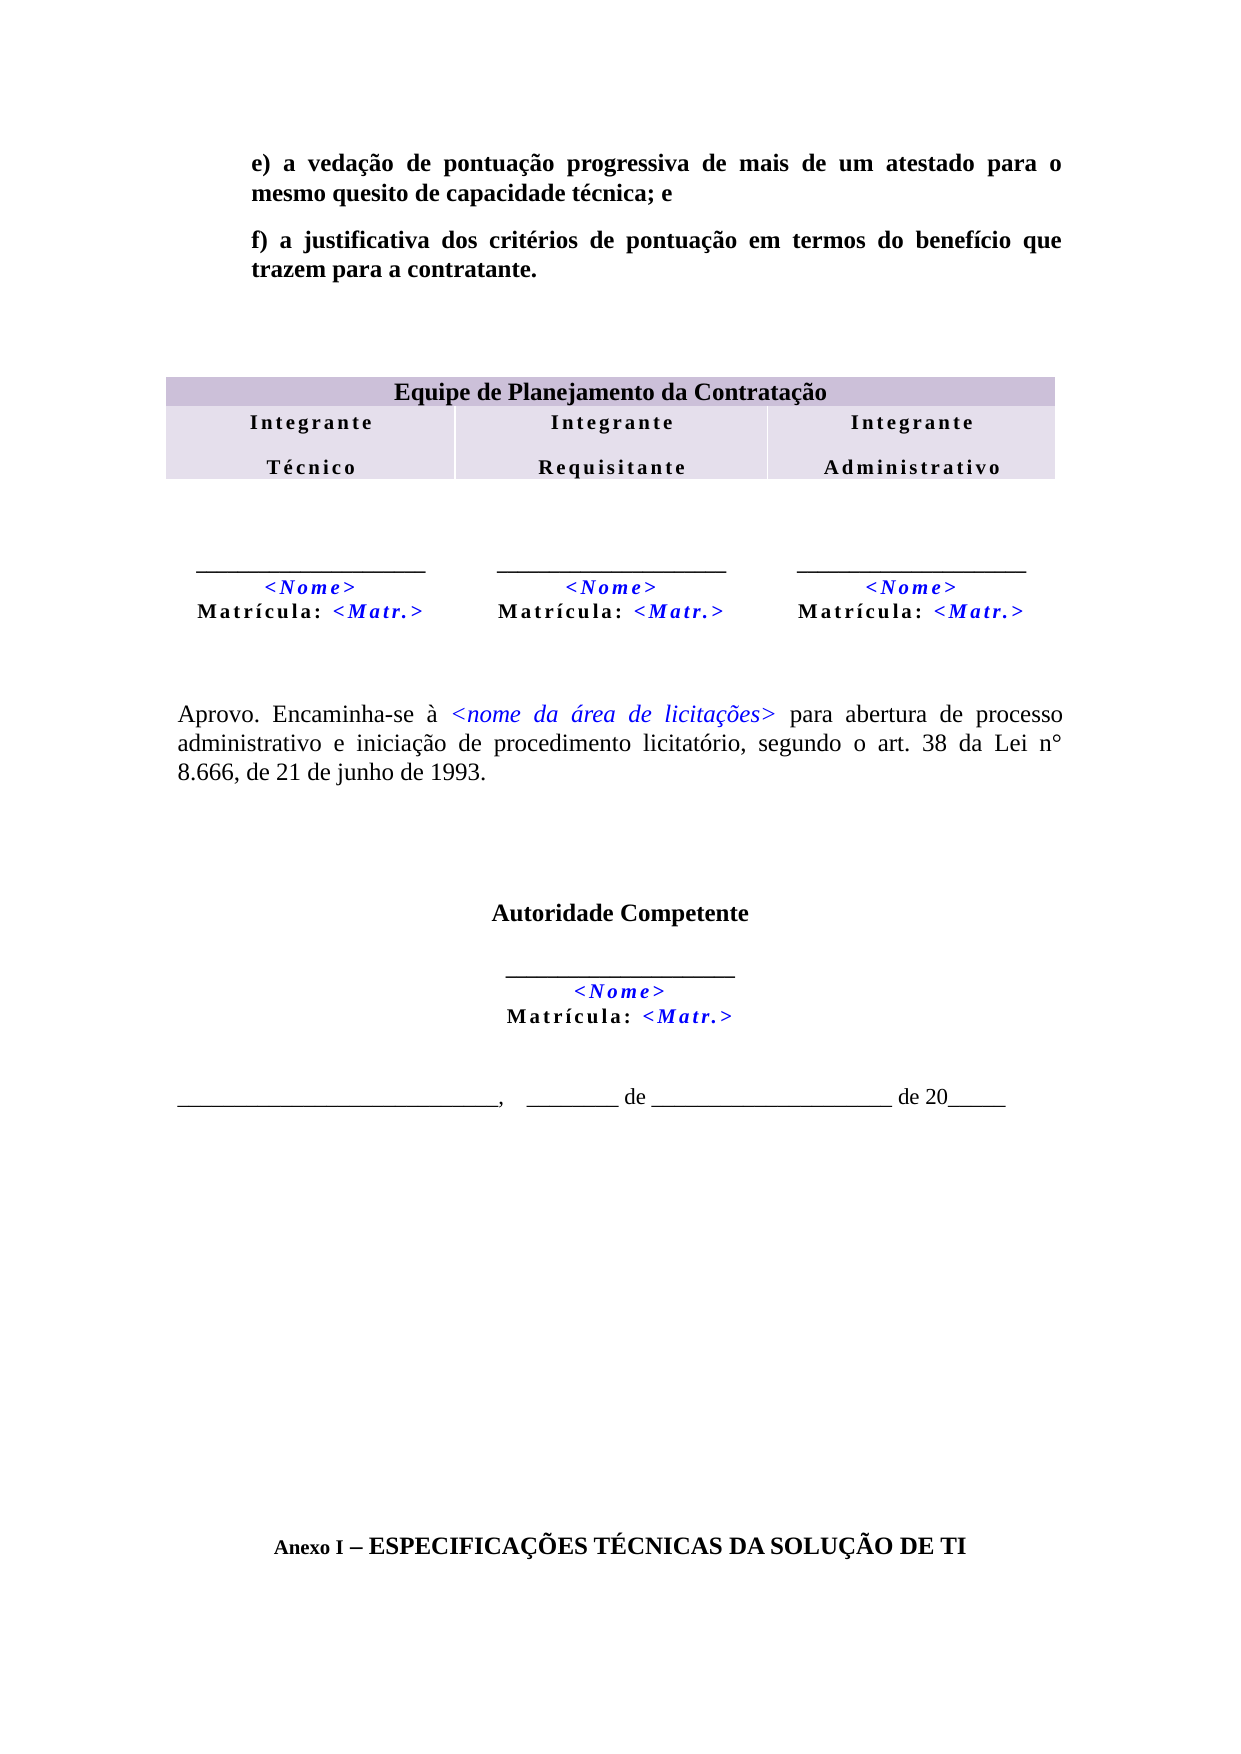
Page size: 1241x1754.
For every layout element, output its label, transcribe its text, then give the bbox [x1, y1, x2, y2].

table_cell Integrante Requisitante [456, 406, 767, 479]
text ____________________________, ________ de _____________________ de 20_____ [177, 1083, 1063, 1109]
text Matrícula: <Matr.> [177, 1003, 1063, 1028]
table_cell ______________________ <Nome> Matrícula: <Matr.> [166, 479, 455, 623]
text ______________________ [177, 955, 1063, 979]
table_header Equipe de Planejamento da Contratação [166, 377, 1055, 406]
table_cell ______________________ <Nome> Matrícula: <Matr.> [455, 479, 768, 623]
table_cell Integrante Técnico [166, 406, 454, 479]
text e) a vedação de pontuação progressiva de mais de um atestado para o mesmo quesito de capacidade técnica; e [251, 148, 1063, 207]
text Autoridade Competente [177, 898, 1063, 927]
text Aprovo. Encaminha-se à <nome da área de licitações> para abertura de processo administrativo e iniciação de procedimento licitatório, segundo o art. 38 da Lei n° 8.666, de 21 de junho de 1993. [177, 699, 1063, 785]
text f) a justificativa dos critérios de pontuação em termos do benefício que trazem para a contratante. [251, 224, 1063, 283]
table_cell Integrante Administrativo [768, 406, 1055, 479]
text Anexo I – ESPECIFICAÇÕES TÉCNICAS DA SOLUÇÃO DE TI [177, 1530, 1063, 1559]
text <Nome> [177, 979, 1063, 1003]
table_cell ______________________ <Nome> Matrícula: <Matr.> [768, 479, 1055, 623]
